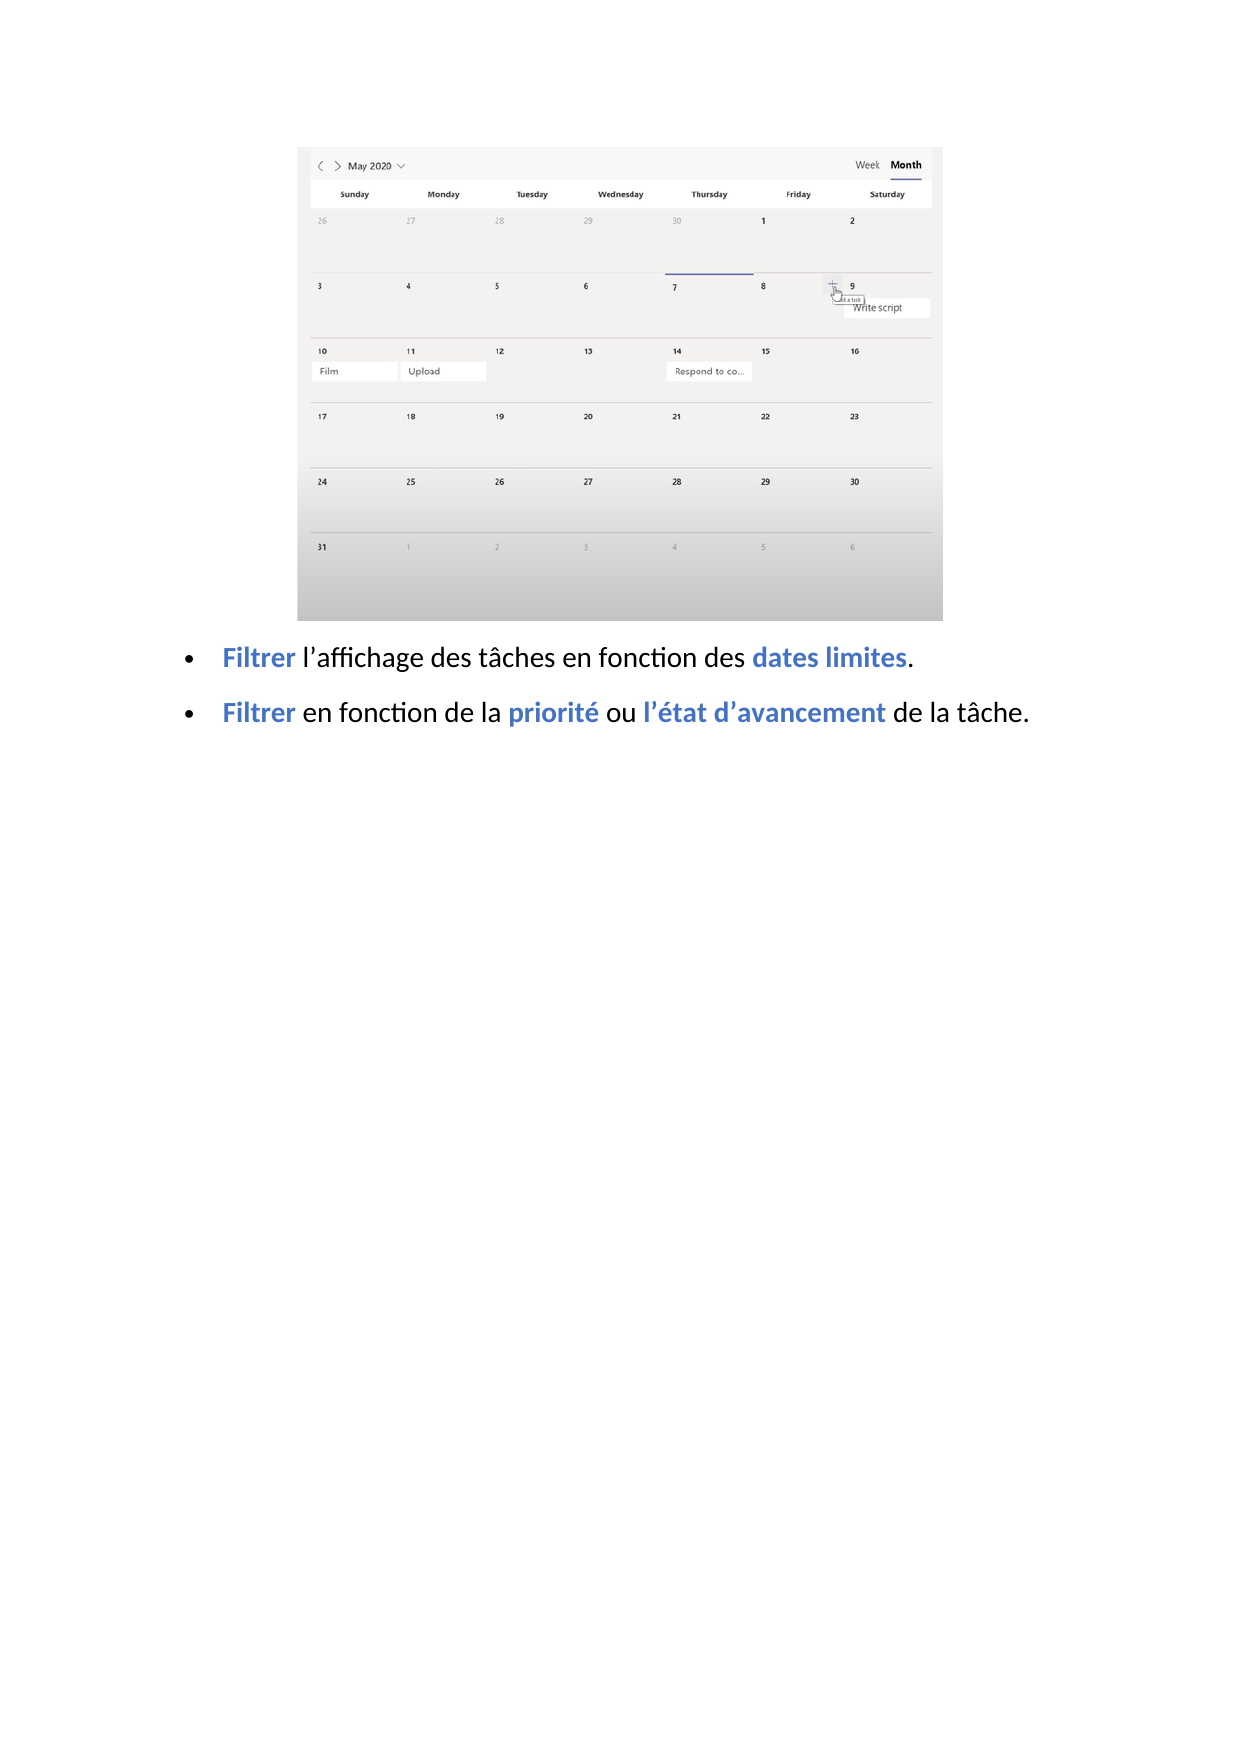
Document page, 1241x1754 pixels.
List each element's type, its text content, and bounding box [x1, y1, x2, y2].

list Filtrer en fonction de la priorité ou l’état d’avancement de la tâche. [185, 694, 1093, 729]
list Filtrer l’affichage des tâches en fonction des dates limites. [185, 639, 1093, 674]
